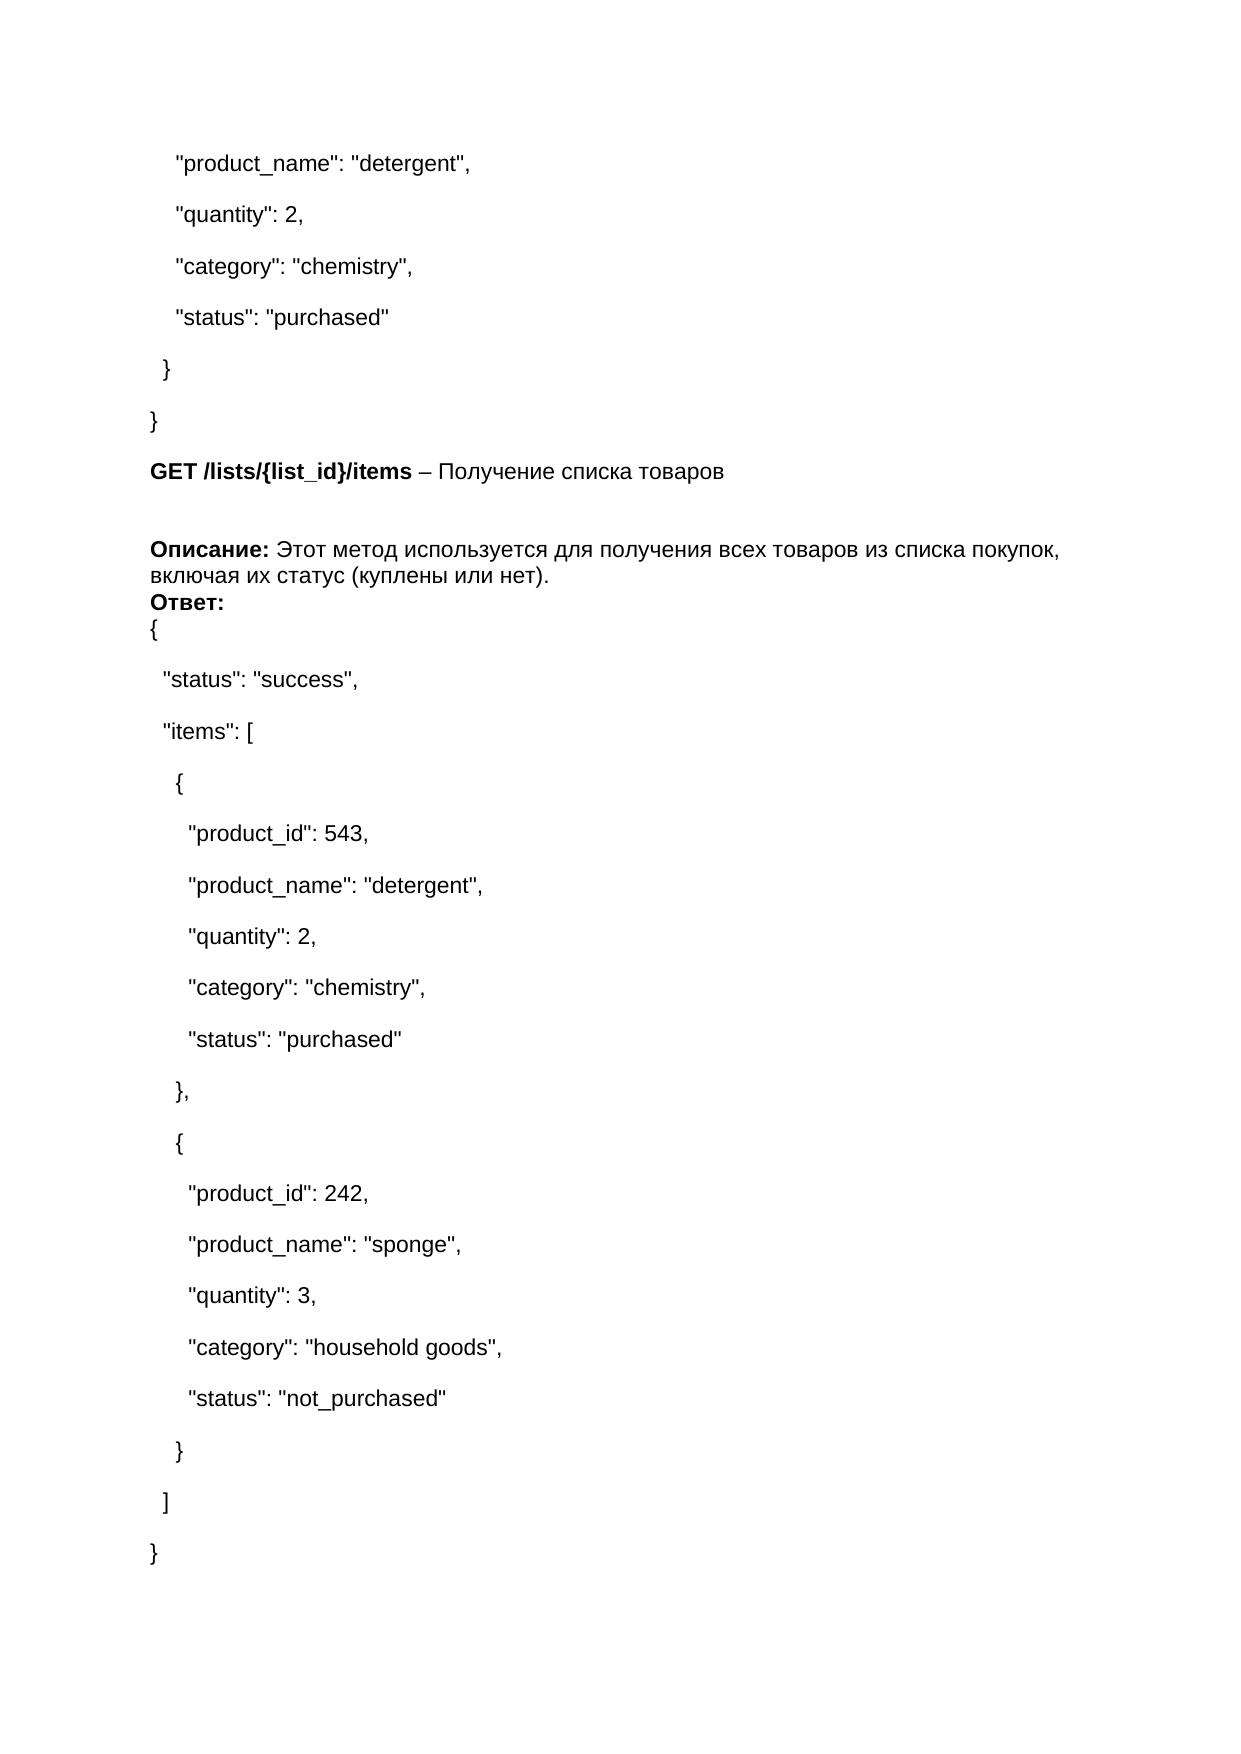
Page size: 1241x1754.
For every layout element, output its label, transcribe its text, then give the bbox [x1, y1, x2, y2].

text "status": "purchased" [150, 304, 1090, 330]
text "quantity": 3, [150, 1282, 1090, 1309]
text "status": "success", [150, 666, 1090, 693]
text "items": [ [150, 718, 1090, 744]
text "product_id": 543, [150, 820, 1090, 847]
text { [150, 1128, 1090, 1155]
text ] [150, 1488, 1090, 1514]
text }, [150, 1077, 1090, 1103]
text "quantity": 2, [150, 923, 1090, 949]
text "category": "chemistry", [150, 253, 1090, 279]
text "status": "purchased" [150, 1026, 1090, 1052]
text "product_id": 242, [150, 1180, 1090, 1206]
text "product_name": "detergent", [150, 150, 1090, 176]
text "category": "chemistry", [150, 974, 1090, 1001]
text "product_name": "sponge", [150, 1231, 1090, 1257]
text } [150, 1437, 1090, 1463]
text { [150, 769, 1090, 795]
text Описание: Этот метод используется для получения всех товаров из списка покупок, включая их статус (куплены или нет). Ответ: { [150, 536, 1090, 641]
text } [150, 355, 1090, 382]
text GET /lists/{list_id}/items – Получение списка товаров [150, 458, 1090, 511]
text "product_name": "detergent", [150, 872, 1090, 898]
text "status": "not_purchased" [150, 1385, 1090, 1412]
text } [150, 407, 1090, 433]
text "category": "household goods", [150, 1334, 1090, 1360]
text "quantity": 2, [150, 201, 1090, 228]
text } [150, 1539, 1090, 1566]
